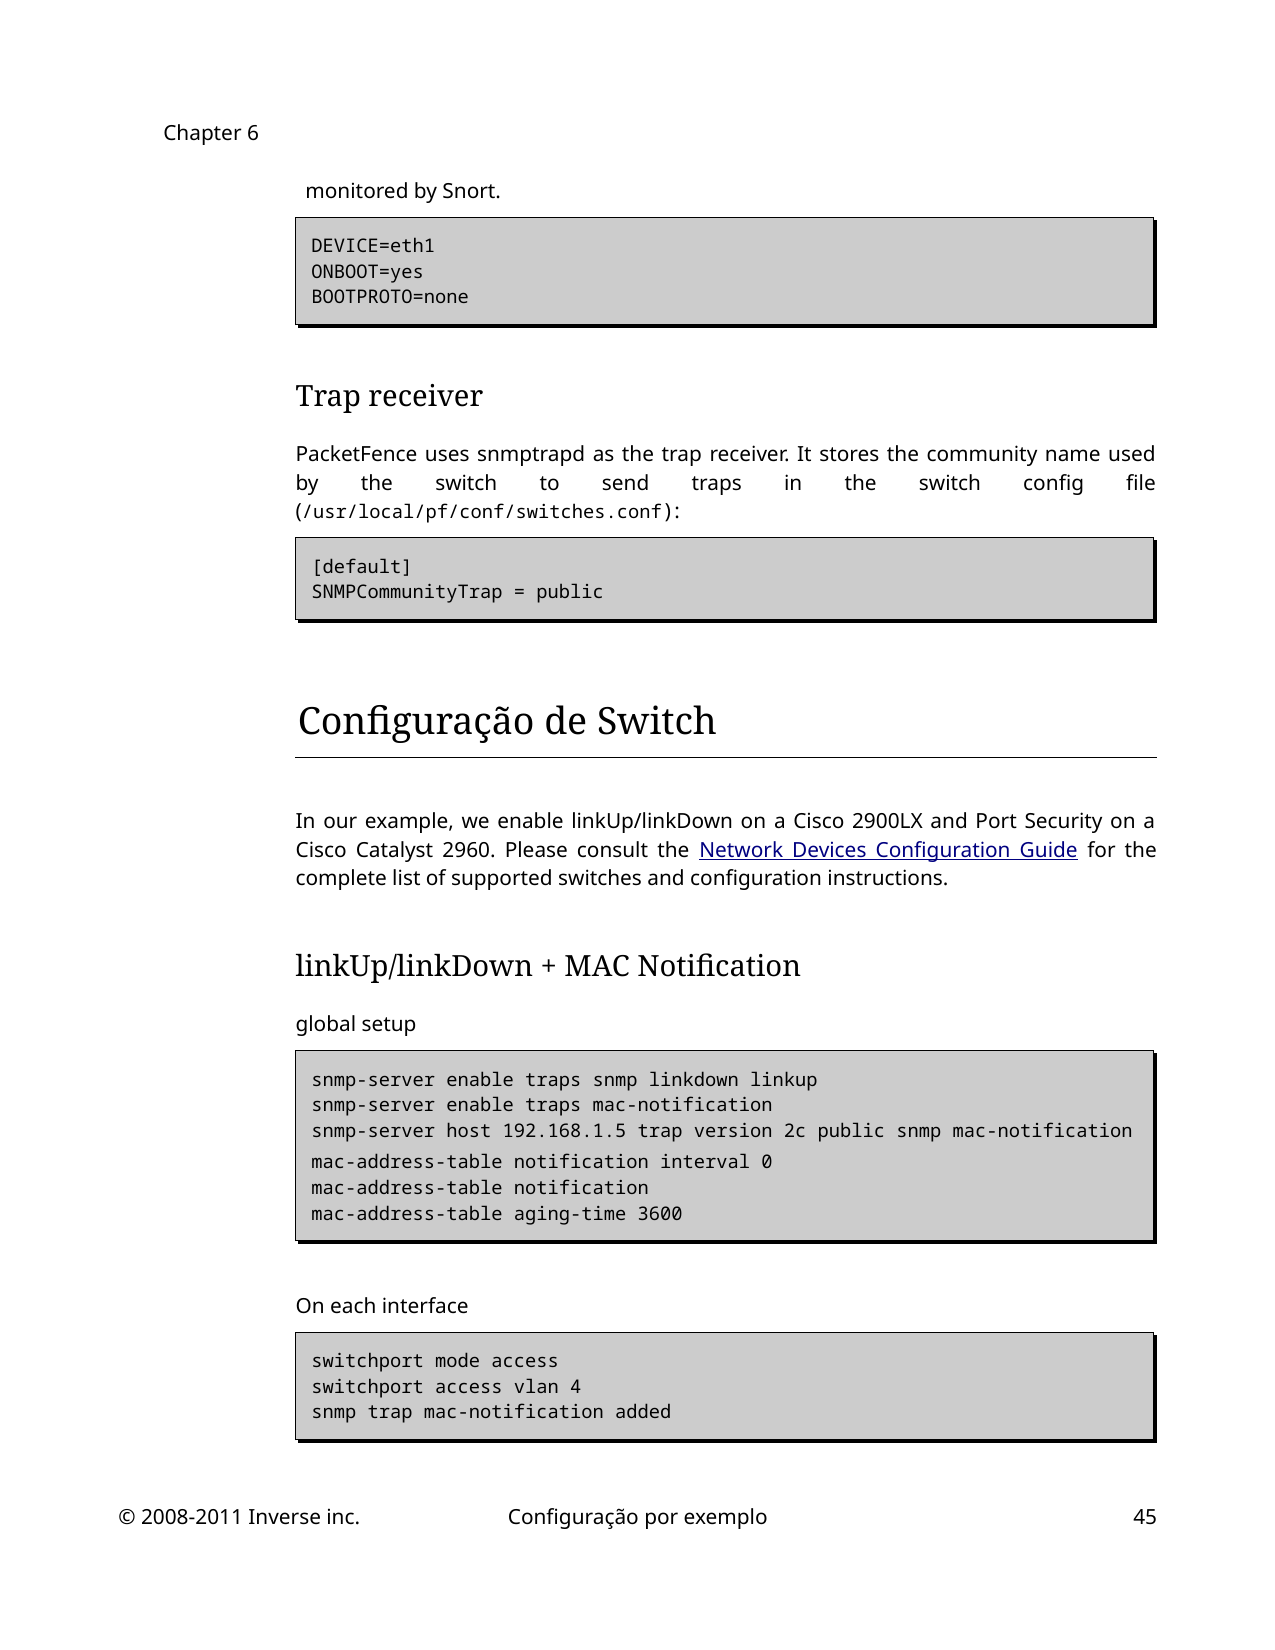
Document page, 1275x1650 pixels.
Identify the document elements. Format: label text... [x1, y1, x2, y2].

text PacketFence uses snmptrapd as the trap receiver. It stores the community name used by the switch to send traps in the switch config file (/usr/local/pf/conf/switches.conf): [295, 439, 1157, 525]
subtitle Trap receiver [295, 375, 1157, 415]
list monitored by Snort. [266, 176, 1157, 204]
text DEVICE=eth1 ONBOOT=yes BOOTPROTO=none [296, 218, 1153, 324]
text switchport mode access switchport access vlan 4 snmp trap mac-notification added [296, 1333, 1153, 1439]
text [default] SNMPCommunityTrap = public [296, 538, 1153, 619]
subtitle linkUp/linkDown + MAC Notification [295, 945, 1157, 985]
text global setup [295, 1009, 1157, 1038]
text On each interface [295, 1291, 1157, 1319]
text In our example, we enable linkUp/linkDown on a Cisco 2900LX and Port Security on a Cisco Catalyst 2960. Please consult the Network Devices Configuration Guide for the complete list of supported switches and configuration instructions. [295, 806, 1157, 892]
text snmp-server enable traps snmp linkdown linkup snmp-server enable traps mac-notification snmp-server host 192.168.1.5 trap version 2c public snmp mac-notification [296, 1051, 1153, 1133]
text mac-address-table notification interval 0 mac-address-table notification mac-address-table aging-time 3600 [296, 1133, 1153, 1240]
subtitle Configuração de Switch [295, 694, 1157, 757]
